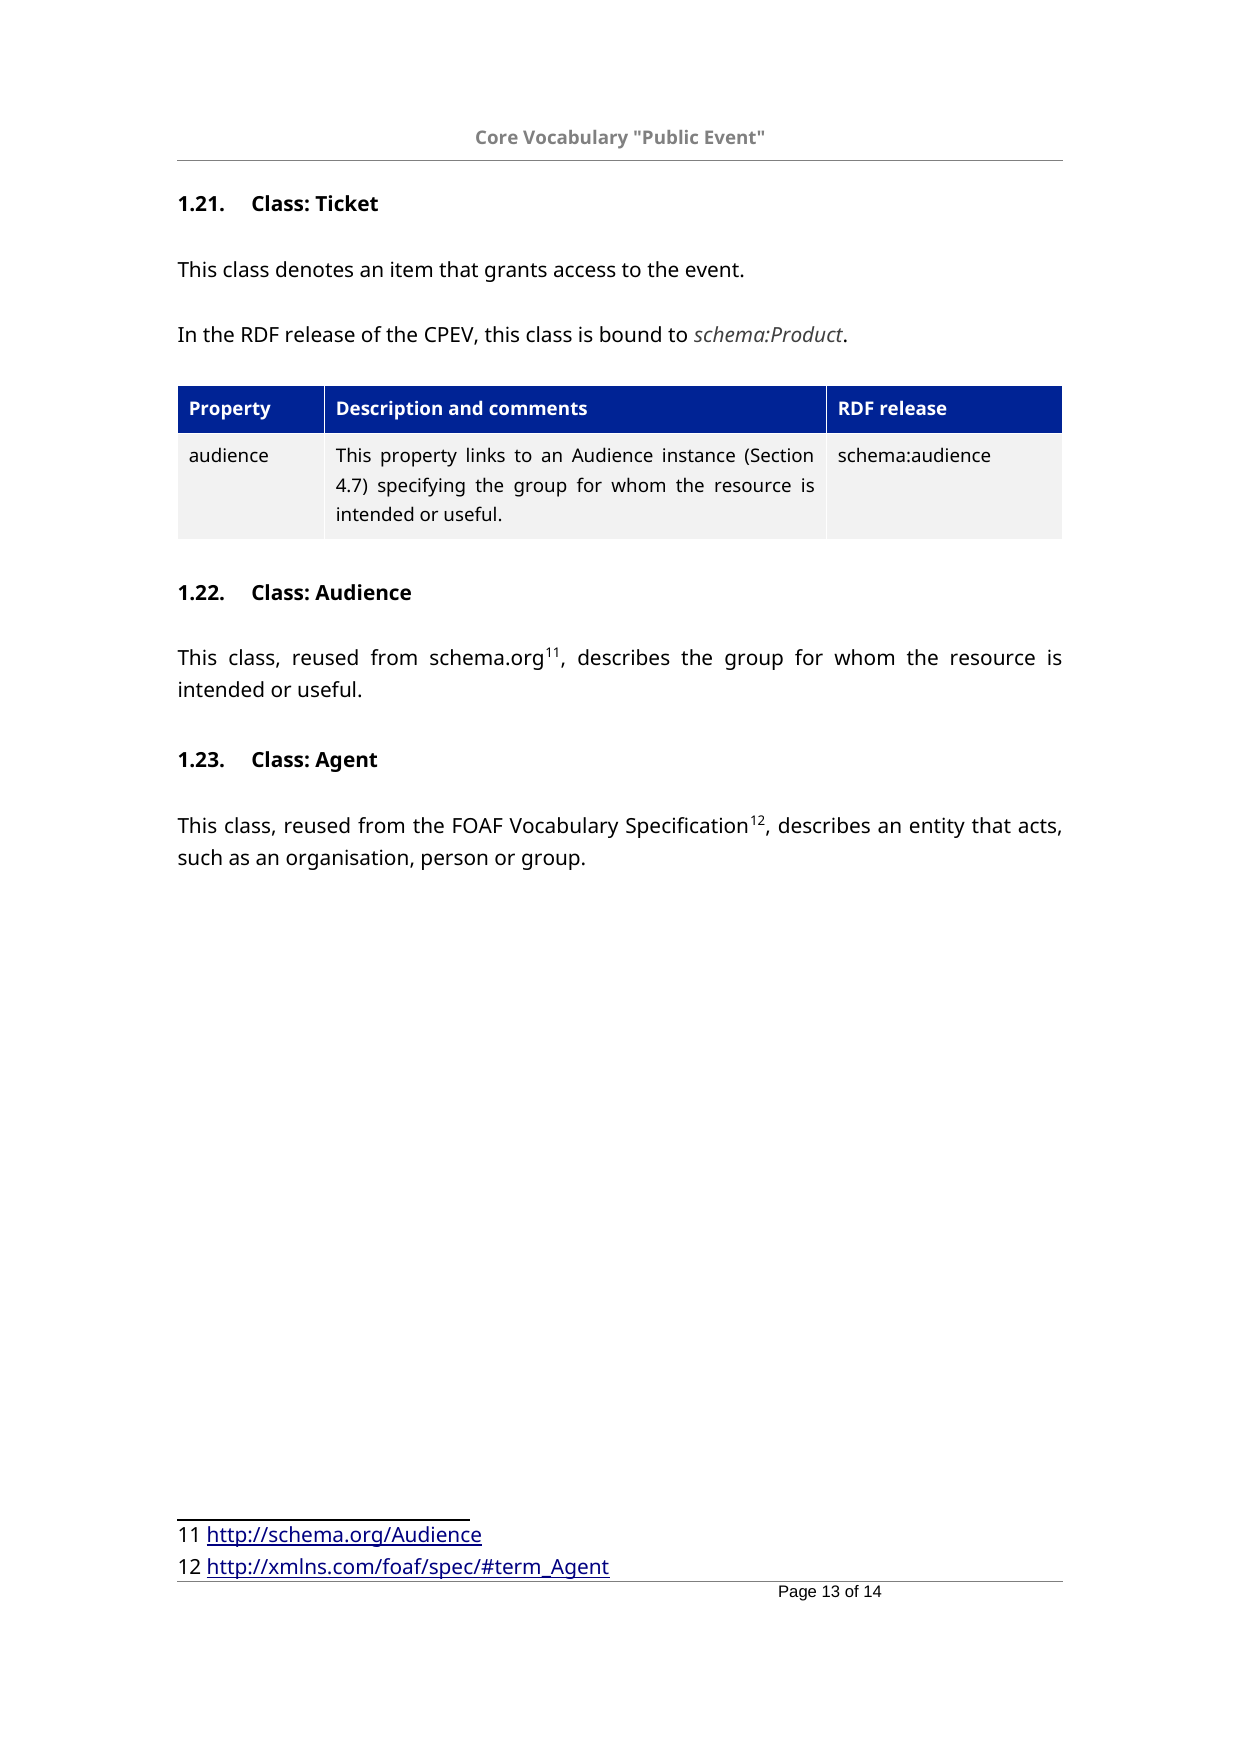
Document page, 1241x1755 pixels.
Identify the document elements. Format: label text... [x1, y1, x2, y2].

subtitle Class: Ticket [177, 189, 1063, 218]
text http://schema.org/Audience [177, 1520, 1063, 1548]
text http://xmlns.com/foaf/spec/#term_Agent [177, 1552, 1063, 1581]
text In the RDF release of the CPEV, this class is bound to schema:Product. [177, 320, 1063, 348]
table_cell schema:audience [827, 434, 1062, 539]
subtitle Class: Agent [177, 746, 1063, 774]
text This class, reused from the FOAF Vocabulary Specification, describes an entity that acts, such as an organisation, person or group. [177, 811, 1063, 872]
text This class, reused from schema.org, describes the group for whom the resource is intended or useful. [177, 643, 1063, 704]
text This class denotes an item that grants access to the event. [177, 255, 1063, 283]
table_header Description and comments [325, 386, 826, 433]
subtitle Class: Audience [177, 578, 1063, 606]
table_header RDF release [827, 386, 1062, 433]
table_header Property [178, 386, 324, 433]
table_cell audience [178, 434, 324, 539]
table_cell This property links to an Audience instance (Section 4.7) specifying the group for whom the resource is intended or useful. [325, 434, 826, 539]
